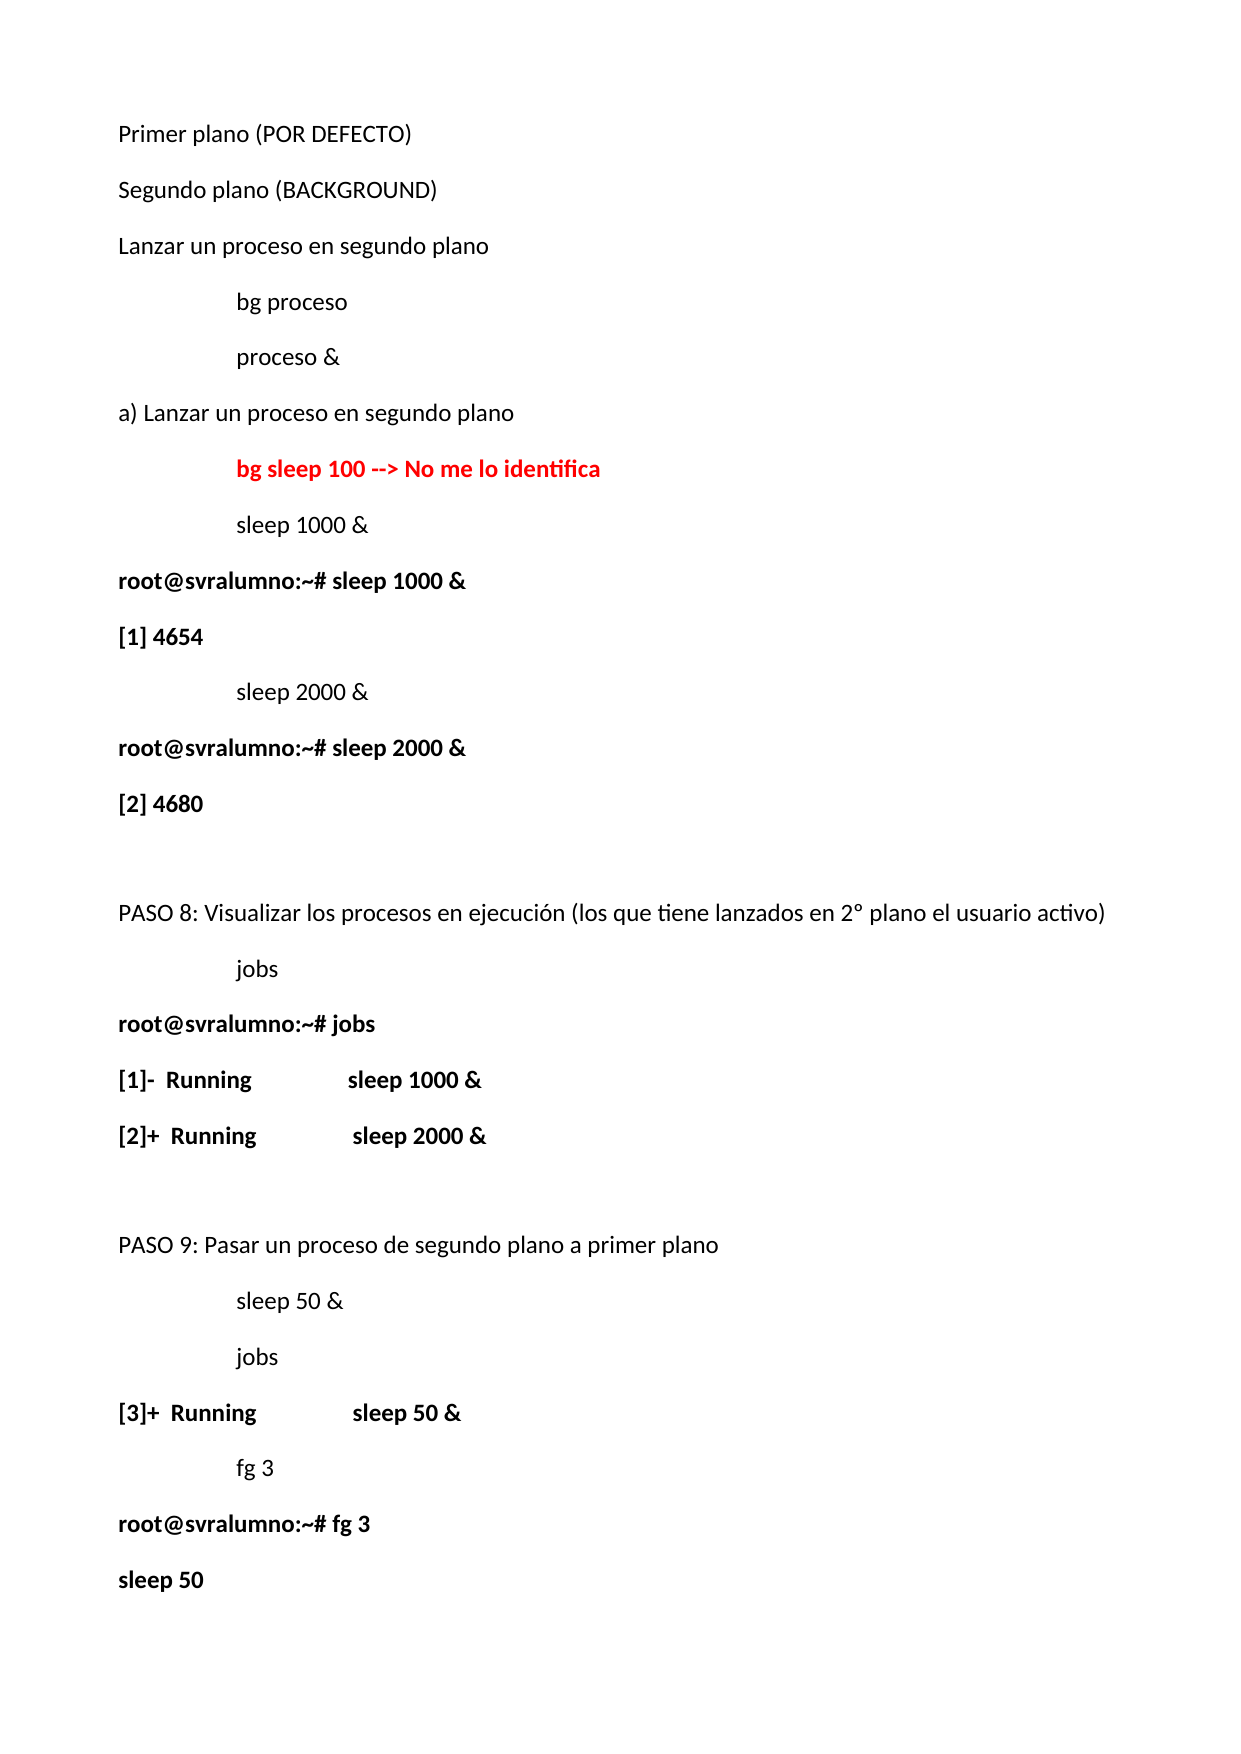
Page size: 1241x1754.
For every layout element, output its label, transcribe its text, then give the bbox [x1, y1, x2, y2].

text bg sleep 100 --> No me lo identifica [118, 453, 1122, 484]
text root@svralumno:~# jobs [118, 1009, 1122, 1039]
text sleep 2000 & [118, 676, 1122, 707]
text proceso & [118, 341, 1122, 372]
text root@svralumno:~# sleep 2000 & [118, 732, 1122, 763]
text [2] 4680 [118, 788, 1122, 819]
text Lanzar un proceso en segundo plano [118, 230, 1122, 260]
text [3]+ Running sleep 50 & [118, 1397, 1122, 1427]
text sleep 50 [118, 1564, 1122, 1595]
text PASO 8: Visualizar los procesos en ejecución (los que tiene lanzados en 2º plano el usuario activo) [118, 897, 1122, 927]
text fg 3 [118, 1452, 1122, 1483]
text [1]- Running sleep 1000 & [118, 1064, 1122, 1095]
text PASO 9: Pasar un proceso de segundo plano a primer plano [118, 1229, 1122, 1260]
text root@svralumno:~# fg 3 [118, 1508, 1122, 1539]
text root@svralumno:~# sleep 1000 & [118, 565, 1122, 595]
text [2]+ Running sleep 2000 & [118, 1120, 1122, 1151]
text sleep 1000 & [118, 509, 1122, 539]
text Segundo plano (BACKGROUND) [118, 174, 1122, 204]
text Primer plano (POR DEFECTO) [118, 118, 1122, 149]
text a) Lanzar un proceso en segundo plano [118, 397, 1122, 428]
text jobs [118, 953, 1122, 983]
text bg proceso [118, 286, 1122, 316]
text jobs [118, 1341, 1122, 1371]
text [1] 4654 [118, 621, 1122, 651]
text sleep 50 & [118, 1285, 1122, 1316]
